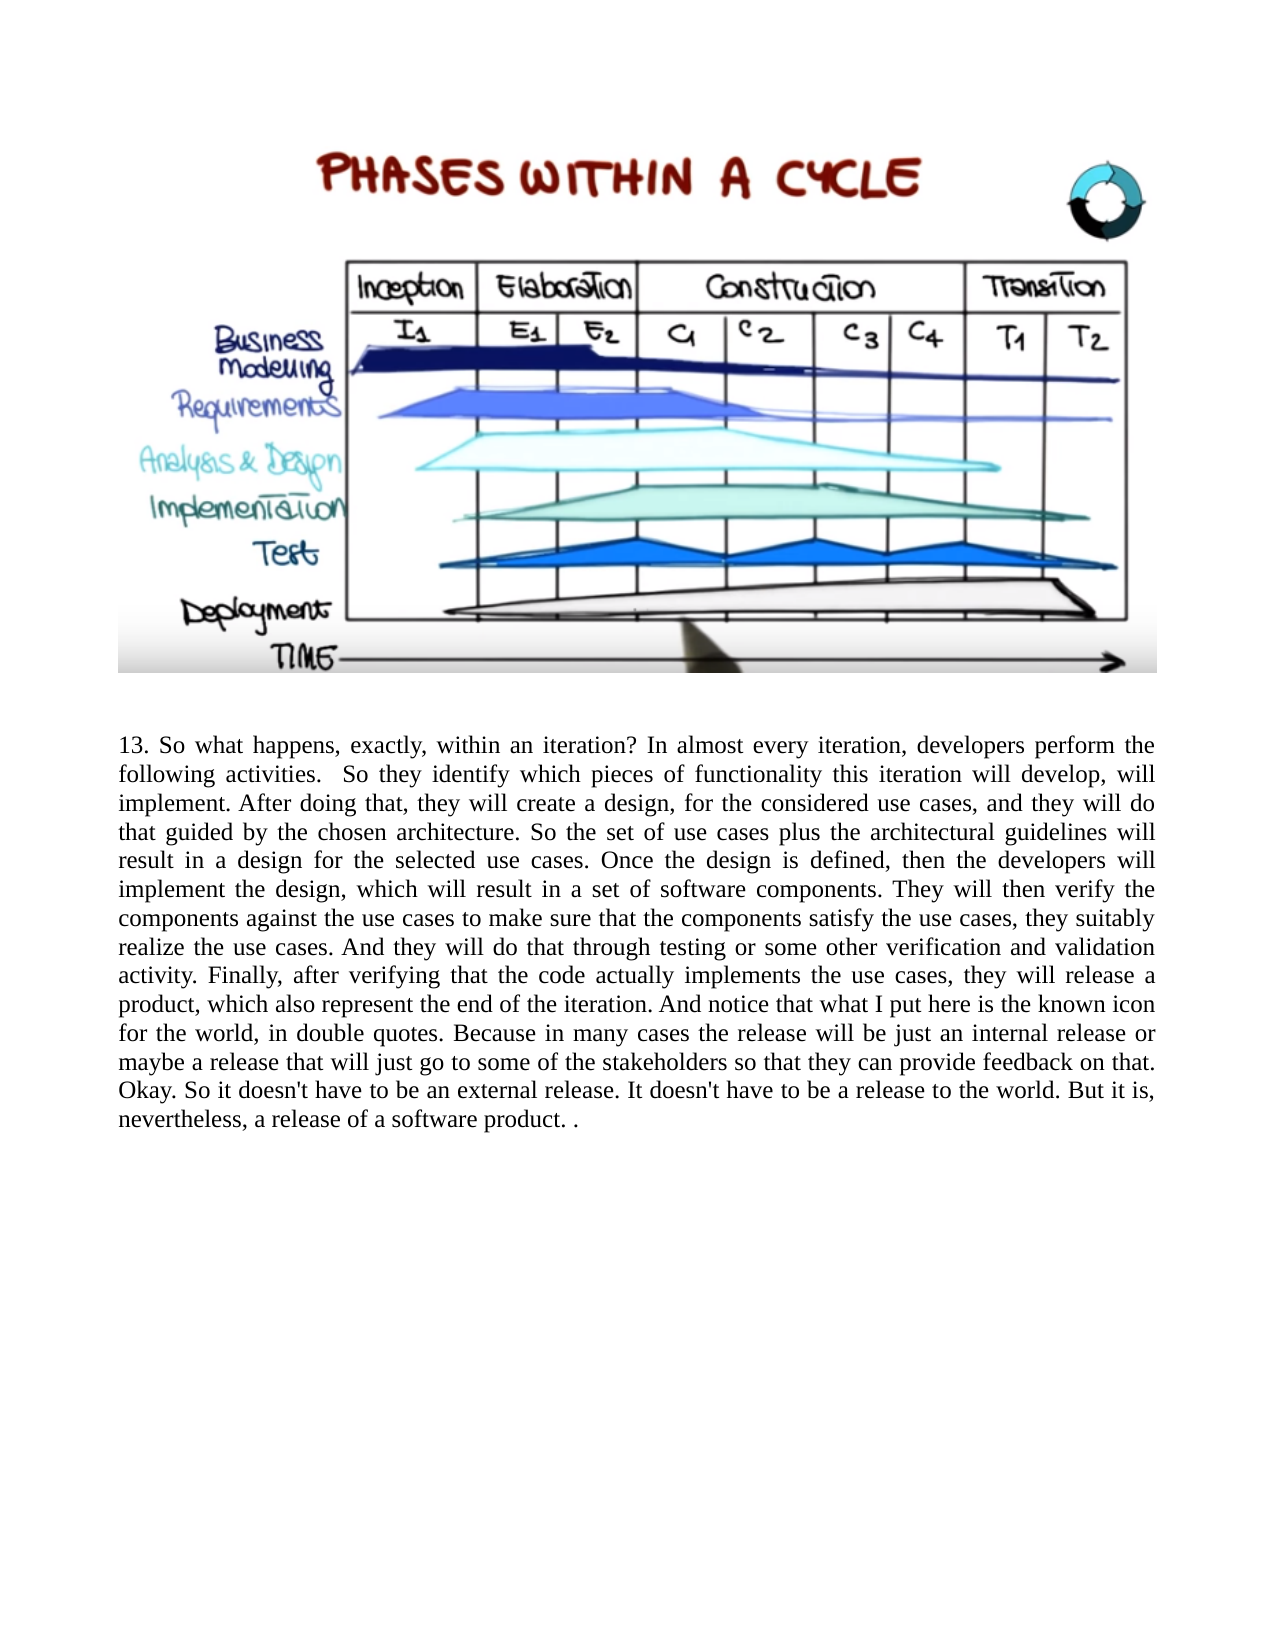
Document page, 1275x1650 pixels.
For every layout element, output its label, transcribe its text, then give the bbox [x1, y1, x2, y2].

picture [118, 146, 1157, 673]
text 13. So what happens, exactly, within an iteration? In almost every iteration, developers perform the following activities. So they identify which pieces of functionality this iteration will develop, will implement. After doing that, they will create a design, for the considered use cases, and they will do that guided by the chosen architecture. So the set of use cases plus the architectural guidelines will result in a design for the selected use cases. Once the design is defined, then the developers will implement the design, which will result in a set of software components. They will then verify the components against the use cases to make sure that the components satisfy the use cases, they suitably realize the use cases. And they will do that through testing or some other verification and validation activity. Finally, after verifying that the code actually implements the use cases, they will release a product, which also represent the end of the iteration. And notice that what I put here is the known icon for the world, in double quotes. Because in many cases the release will be just an internal release or maybe a release that will just go to some of the stakeholders so that they can provide feedback on that. Okay. So it doesn't have to be an external release. It doesn't have to be a release to the world. But it is, nevertheless, a release of a software product. . [118, 731, 1157, 1133]
